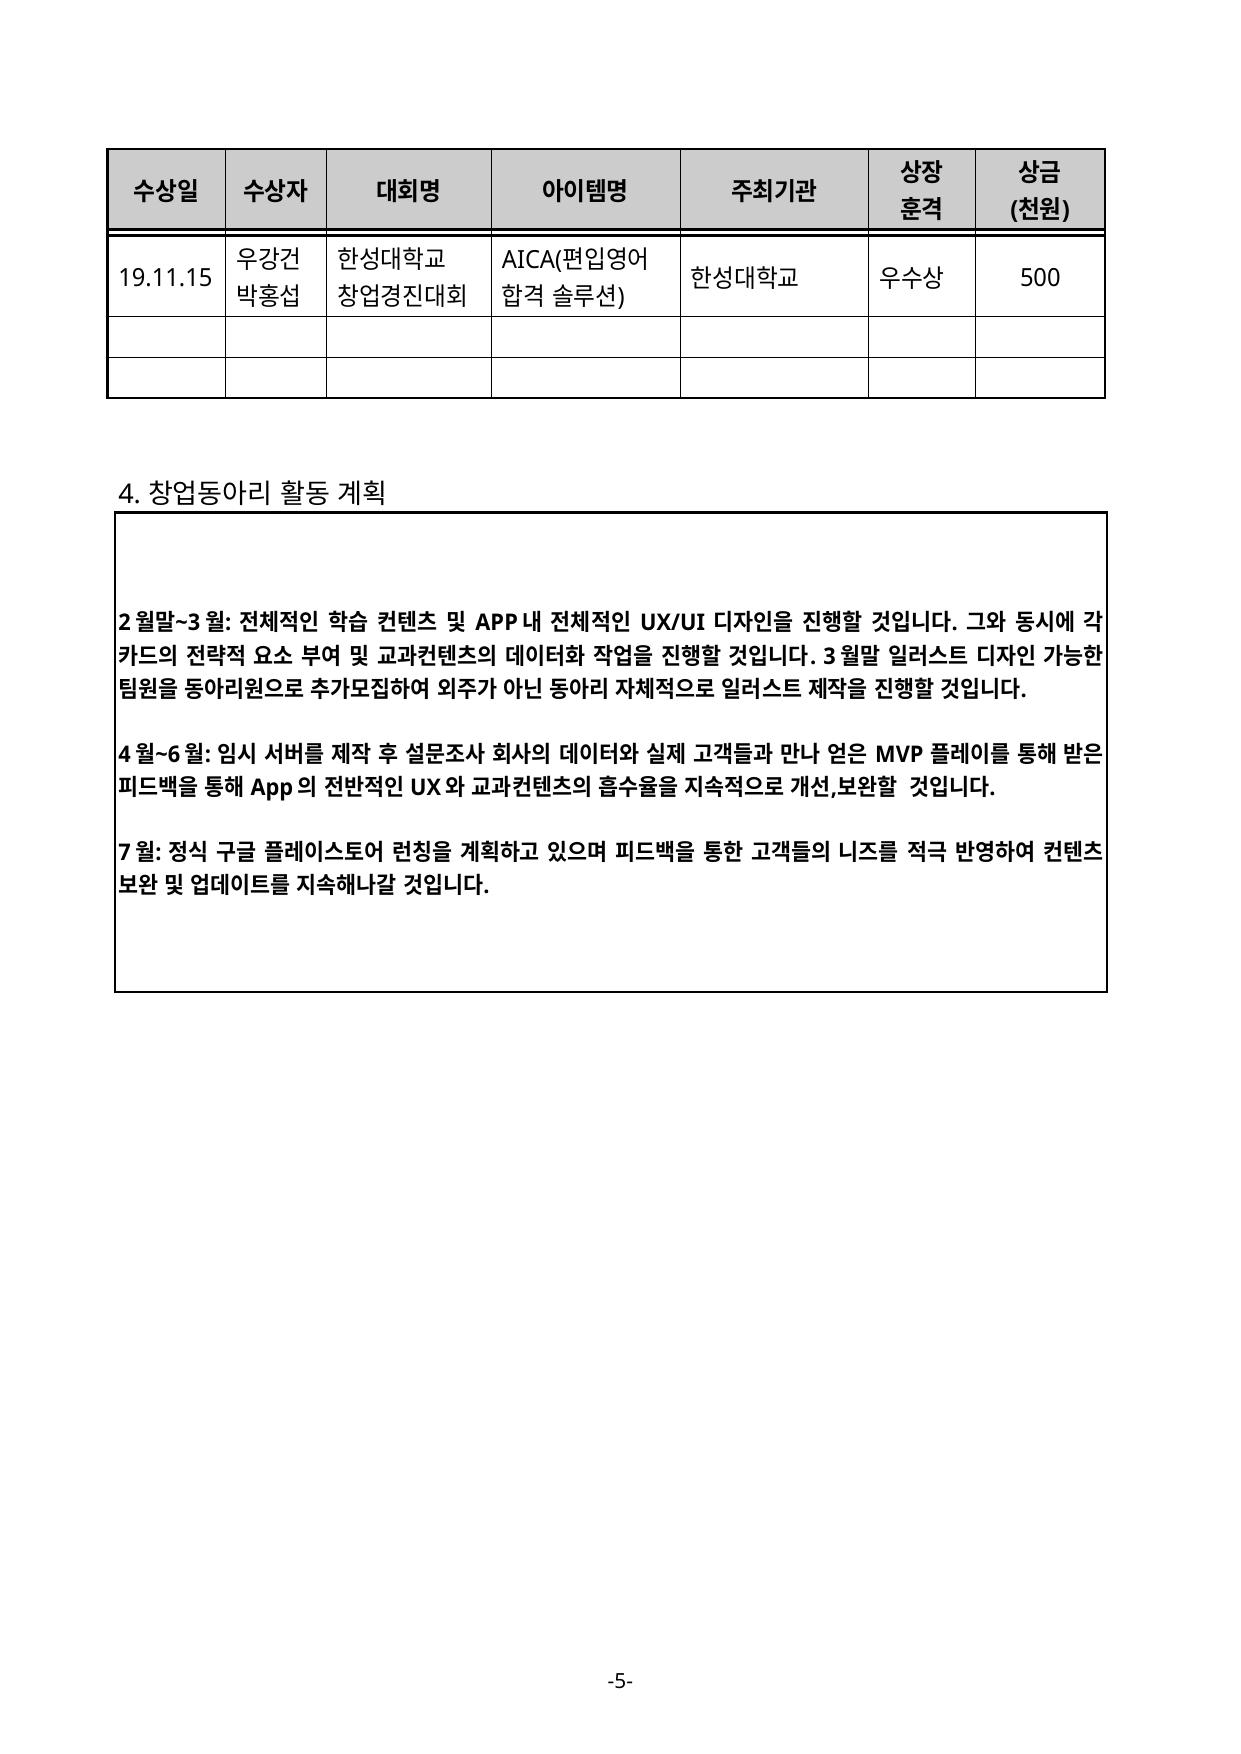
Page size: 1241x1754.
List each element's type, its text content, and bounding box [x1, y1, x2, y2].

table_cell [976, 317, 1104, 356]
table_cell [492, 317, 680, 356]
table_header 상장 훈격 [869, 150, 975, 228]
table_cell [109, 358, 225, 397]
text 4. 창업동아리 활동 계획 [118, 472, 1122, 511]
table_header 아이템명 [492, 150, 680, 228]
table_cell [109, 317, 225, 356]
table_cell 500 [976, 237, 1104, 316]
table_cell AICA(편입영어 합격 솔루션) [492, 237, 680, 316]
table_cell [226, 317, 326, 356]
table_cell [681, 358, 868, 397]
table_cell [327, 317, 491, 356]
table_cell [869, 317, 975, 356]
table_cell 우수상 [869, 237, 975, 316]
table_header 주최기관 [681, 150, 868, 228]
table_cell 19.11.15 [109, 237, 225, 316]
table_cell [492, 358, 680, 397]
table_cell [327, 358, 491, 397]
table_header 대회명 [327, 150, 491, 228]
table_header 수상일 [109, 150, 225, 228]
table_cell [226, 358, 326, 397]
table_cell [976, 358, 1104, 397]
table_header 상금 (천원) [976, 150, 1104, 228]
table_cell 한성대학교 창업경진대회 [327, 237, 491, 316]
table_cell [681, 317, 868, 356]
table_header 수상자 [226, 150, 326, 228]
table_header 2월말~3월: 전체적인 학습 컨텐츠 및 APP내 전체적인 UX/UI 디자인을 진행할 것입니다. 그와 동시에 각 카드의 전략적 요소 부여 및 교과컨텐츠의 데이터화 작업을 진행할 것입니다. 3월말 일러스트 디자인 가능한 팀원을 동아리원으로 추가모집하여 외주가 아닌 동아리 자체적으로 일러스트 제작을 진행할 것입니다. 4월~6월: 임시 서버를 제작 후 설문조사 회사의 데이터와 실제 고객들과 만나 얻은 MVP 플레이를 통해 받은 피드백을 통해 App의 전반적인 UX와 교과컨텐츠의 흡수율을 지속적으로 개선,보완할 것입니다. 7월: 정식 구글 플레이스토어 런칭을 계획하고 있으며 피드백을 통한 고객들의 니즈를 적극 반영하여 컨텐츠 보완 및 업데이트를 지속해나갈 것입니다. [116, 514, 1106, 991]
table_cell [869, 358, 975, 397]
table_cell 한성대학교 [681, 237, 868, 316]
table_cell 우강건 박홍섭 [226, 237, 326, 316]
